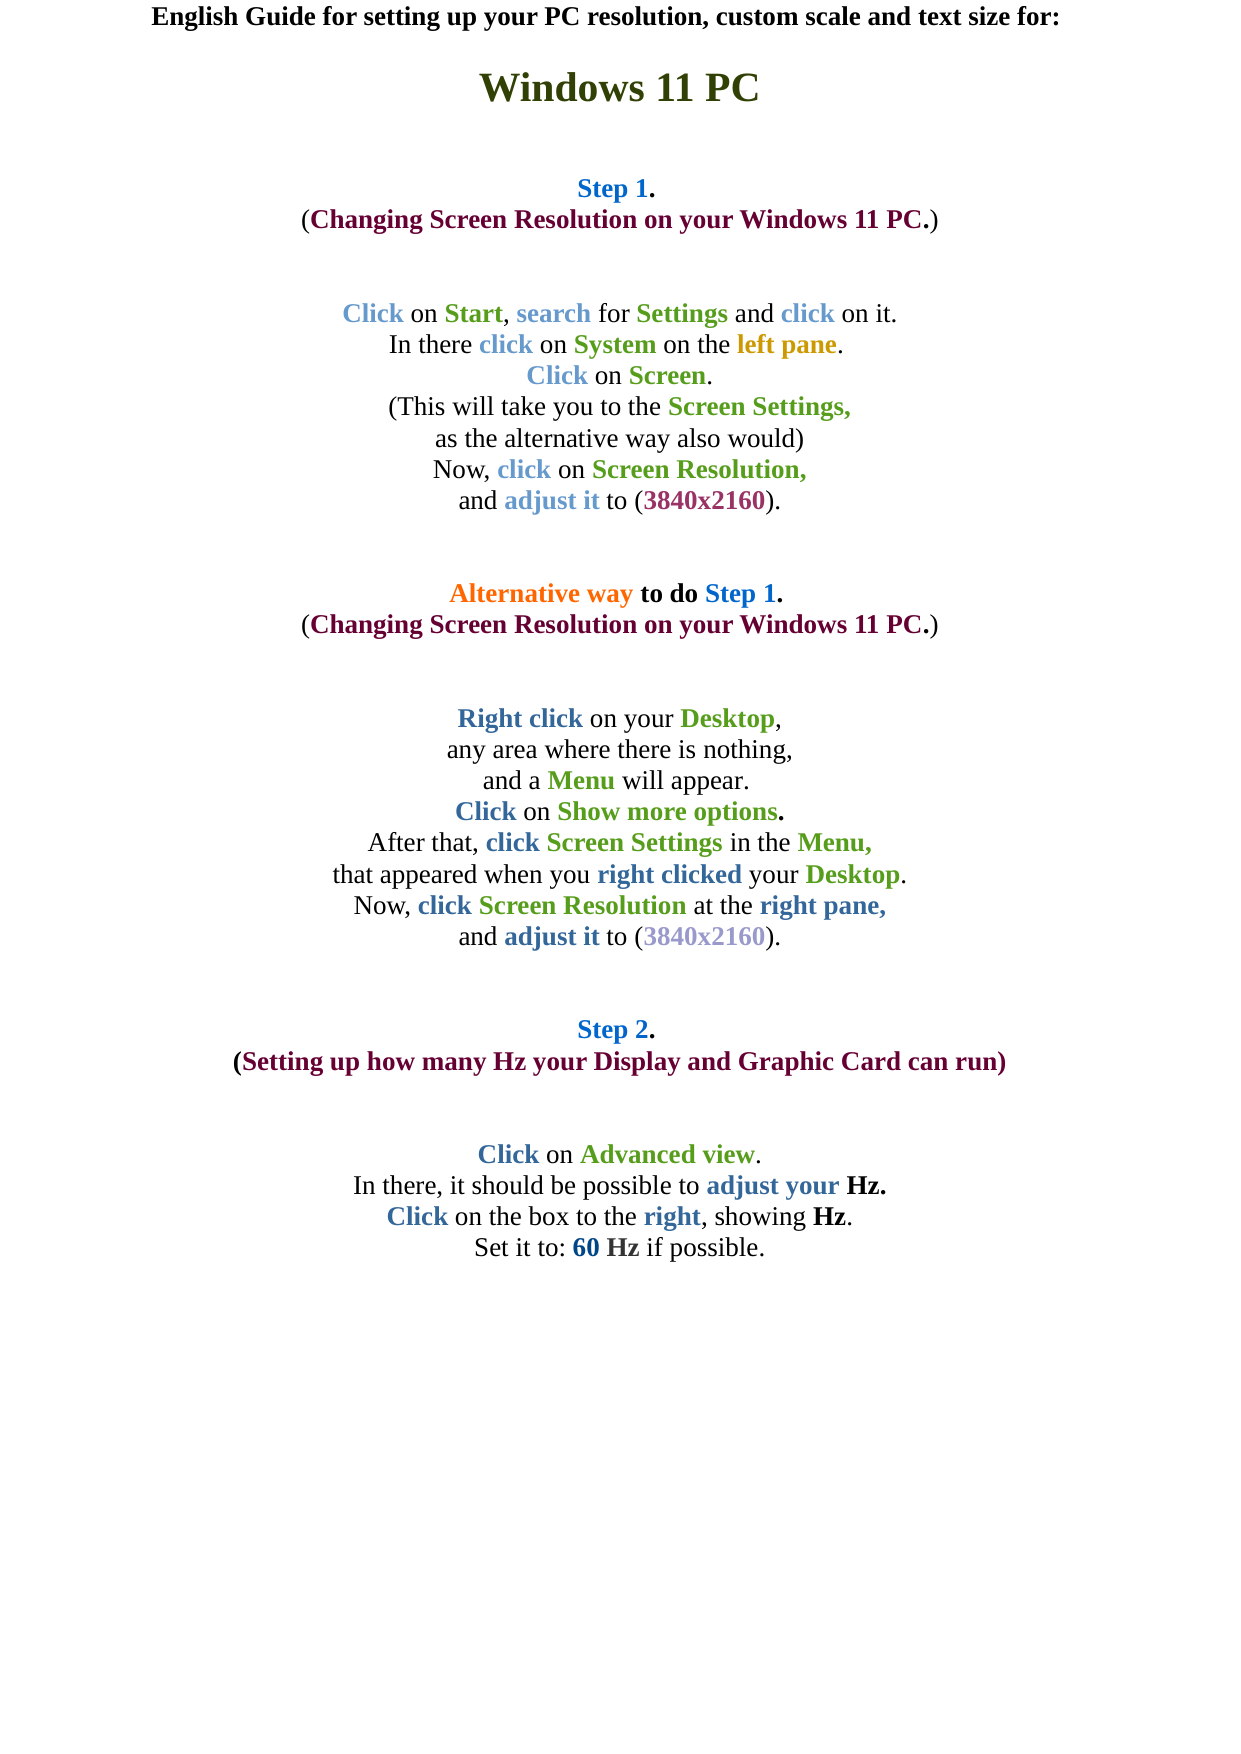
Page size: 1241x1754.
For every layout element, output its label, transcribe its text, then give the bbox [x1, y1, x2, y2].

text (Changing Screen Resolution on your Windows 11 PC.) [34, 608, 1205, 640]
text English Guide for setting up your PC resolution, custom scale and text size for: [34, 0, 1205, 31]
text Click on Advanced view. [34, 1138, 1205, 1169]
text Step 2. [34, 1013, 1205, 1044]
text Right click on your Desktop, [34, 702, 1205, 733]
text (Changing Screen Resolution on your Windows 11 PC.) [34, 204, 1205, 235]
text Click on Start, search for Settings and click on it. [34, 297, 1205, 328]
text any area where there is nothing, [34, 733, 1205, 764]
text Set it to: 60 Hz if possible. [34, 1231, 1205, 1263]
text Windows 11 PC [34, 62, 1205, 110]
text In there, it should be possible to adjust your Hz. [34, 1169, 1205, 1200]
text Alternative way to do Step 1. [34, 577, 1205, 608]
text as the alternative way also would) [34, 422, 1205, 453]
text and adjust it to (3840x2160). [34, 484, 1205, 515]
text Now, click on Screen Resolution, [34, 453, 1205, 484]
text Click on Screen. [34, 359, 1205, 391]
text In there click on System on the left pane. [34, 328, 1205, 359]
text Click on the box to the right, showing Hz. [34, 1200, 1205, 1231]
text (This will take you to the Screen Settings, [34, 391, 1205, 422]
text Step 1. [34, 172, 1205, 204]
text Click on Show more options. [34, 795, 1205, 827]
text After that, click Screen Settings in the Menu, [34, 827, 1205, 858]
text that appeared when you right clicked your Desktop. [34, 858, 1205, 889]
text and adjust it to (3840x2160). [34, 920, 1205, 951]
text and a Menu will appear. [34, 764, 1205, 795]
text Now, click Screen Resolution at the right pane, [34, 889, 1205, 920]
text (Setting up how many Hz your Display and Graphic Card can run) [34, 1044, 1205, 1076]
